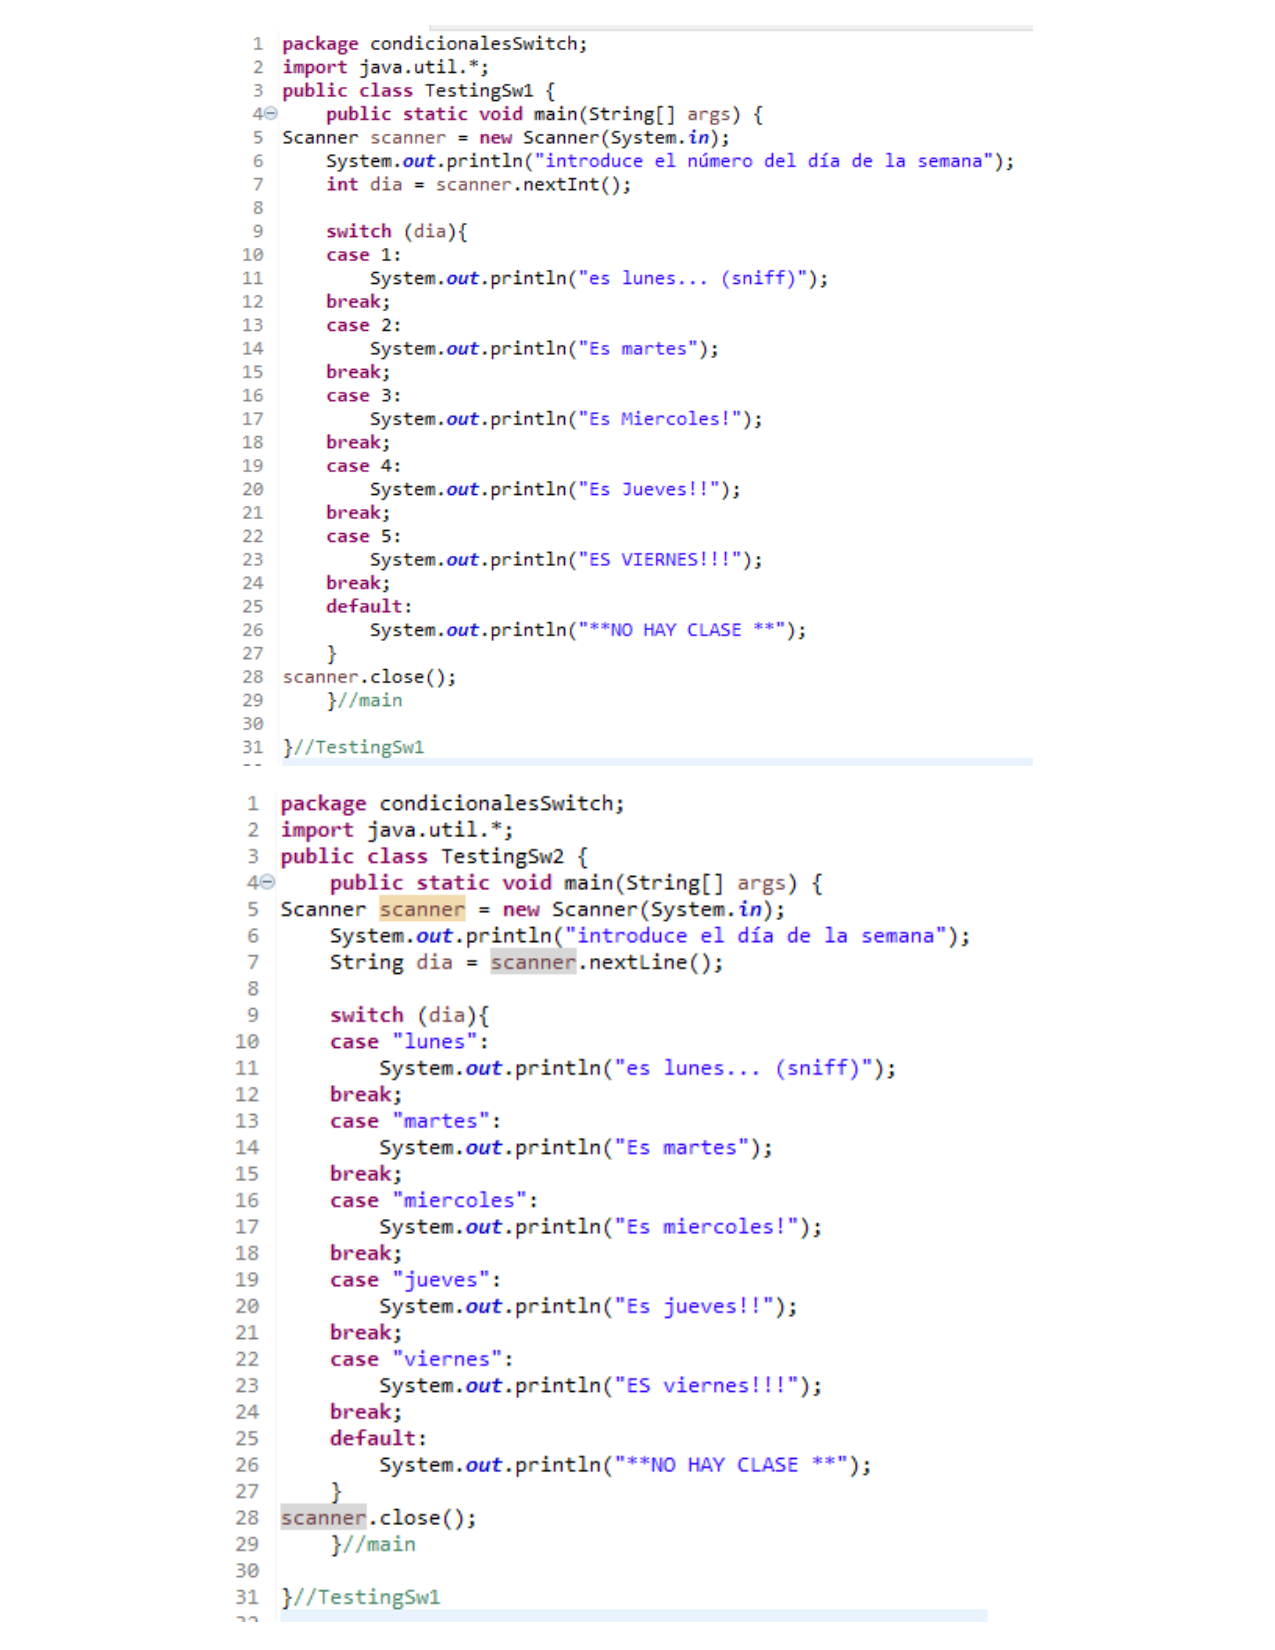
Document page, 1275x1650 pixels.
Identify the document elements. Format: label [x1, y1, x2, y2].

picture [235, 793, 988, 1622]
picture [242, 25, 1033, 766]
